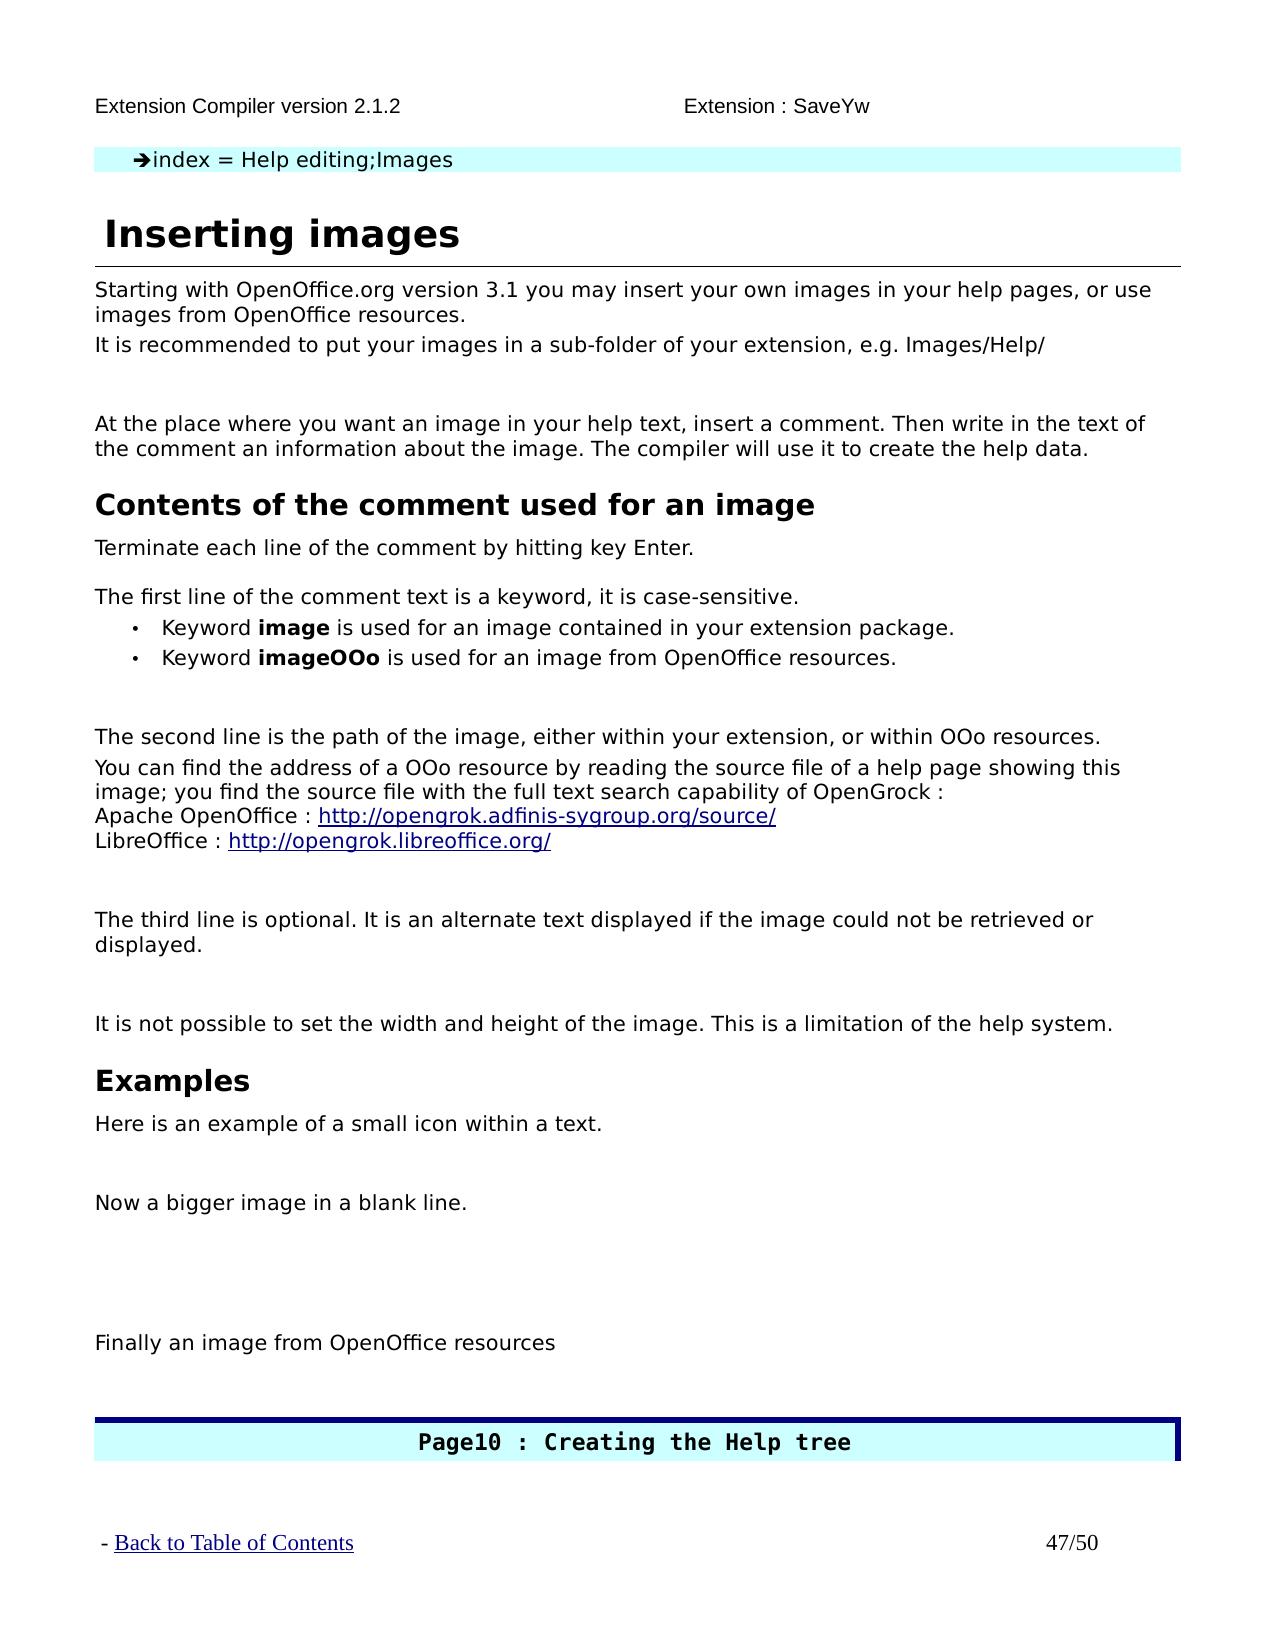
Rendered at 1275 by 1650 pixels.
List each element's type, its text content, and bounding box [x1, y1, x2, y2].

text It is not possible to set the width and height of the image. This is a limitation of the help system. [94, 963, 1181, 1036]
text It is recommended to put your images in a sub-folder of your extension, e.g. Images/Help/ [94, 333, 1181, 357]
text Contents of the comment used for an image [94, 489, 1181, 523]
text Starting with OpenOffice.org version 3.1 you may insert your own images in your help pages, or use images from OpenOffice resources. [94, 278, 1181, 327]
text Page10 : Creating the Help tree [94, 1418, 1175, 1461]
text Inserting images [94, 203, 1181, 266]
text The second line is the path of the image, either within your extension, or within OOo resources. [94, 676, 1181, 750]
text You can find the address of a OOo resource by reading the source file of a help page showing this image; you find the source file with the full text search capability of OpenGrock : Apache OpenOffice : http://opengrok.adfinis-sygroup.org/source/ LibreOffice : http://opengrok.libreoffice.org/ [94, 756, 1181, 853]
list index = Help editing;Images [94, 147, 1181, 172]
list Keyword imageOOo is used for an image from OpenOffice resources. [132, 646, 1181, 670]
text At the place where you want an image in your help text, insert a comment. Then write in the text of the comment an information about the image. The compiler will use it to create the help data. [94, 363, 1181, 461]
text Here is an example of a small icon within a text. [94, 1112, 1181, 1136]
text Finally an image from OpenOffice resources [94, 1282, 1181, 1355]
text Now a bigger image in a blank line. [94, 1142, 1181, 1215]
list Keyword image is used for an image contained in your extension package. [132, 616, 1181, 640]
text The third line is optional. It is an alternate text displayed if the image could not be retrieved or displayed. [94, 859, 1181, 957]
text Examples [94, 1064, 1181, 1098]
text Terminate each line of the comment by hitting key Enter. The first line of the comment text is a keyword, it is case-sensitive. [94, 536, 1181, 610]
